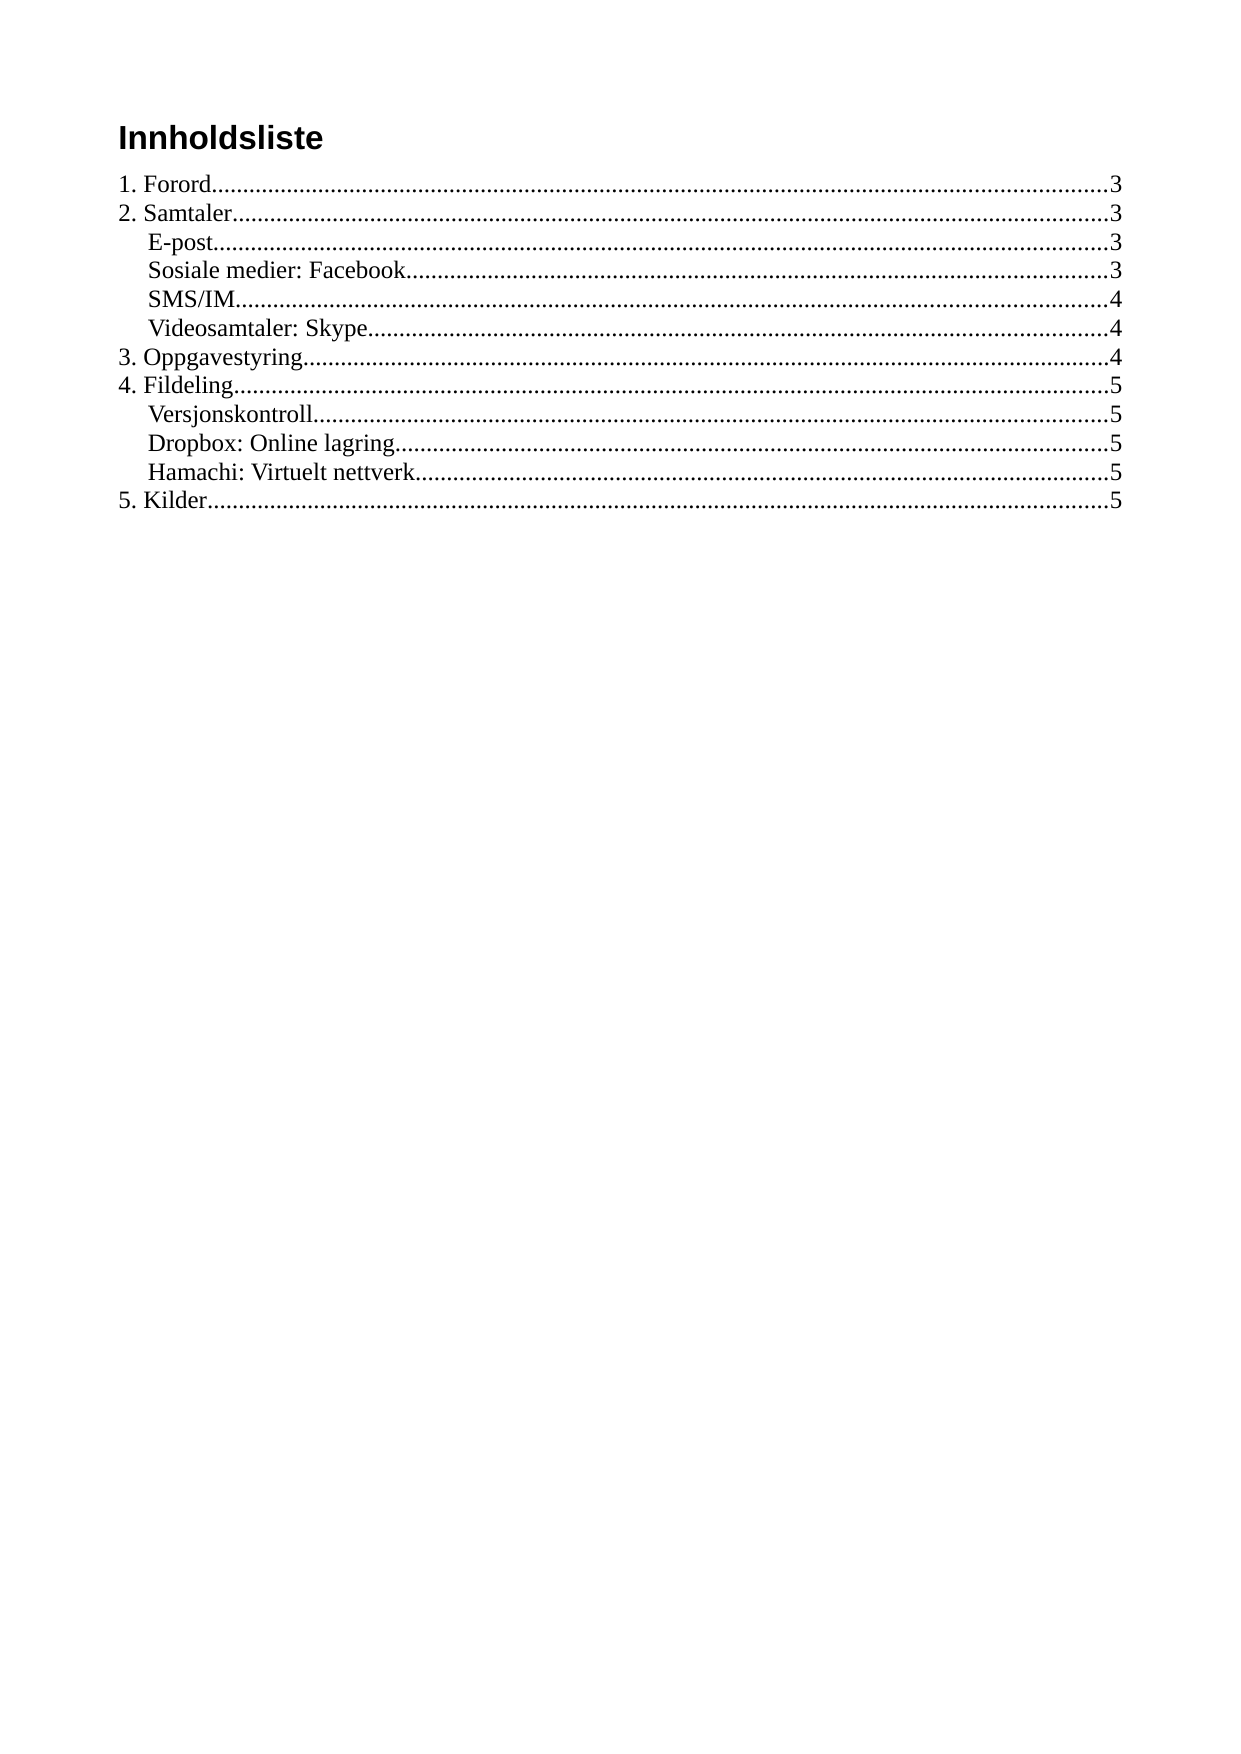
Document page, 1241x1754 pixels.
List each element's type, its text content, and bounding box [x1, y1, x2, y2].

text Hamachi: Virtuelt nettverk 5 [148, 457, 1122, 485]
text 1. Forord 3 [118, 169, 1122, 198]
text 5. Kilder 5 [118, 485, 1122, 514]
text Sosiale medier: Facebook 3 [148, 255, 1122, 284]
text Dropbox: Online lagring 5 [148, 428, 1122, 457]
text 4. Fildeling 5 [118, 370, 1122, 399]
text Versjonskontroll 5 [148, 399, 1122, 428]
text E-post 3 [148, 227, 1122, 255]
text 3. Oppgavestyring 4 [118, 342, 1122, 370]
text Videosamtaler: Skype 4 [148, 313, 1122, 342]
text 2. Samtaler 3 [118, 198, 1122, 227]
text SMS/IM 4 [148, 284, 1122, 313]
subtitle Innholdsliste [118, 118, 1122, 157]
